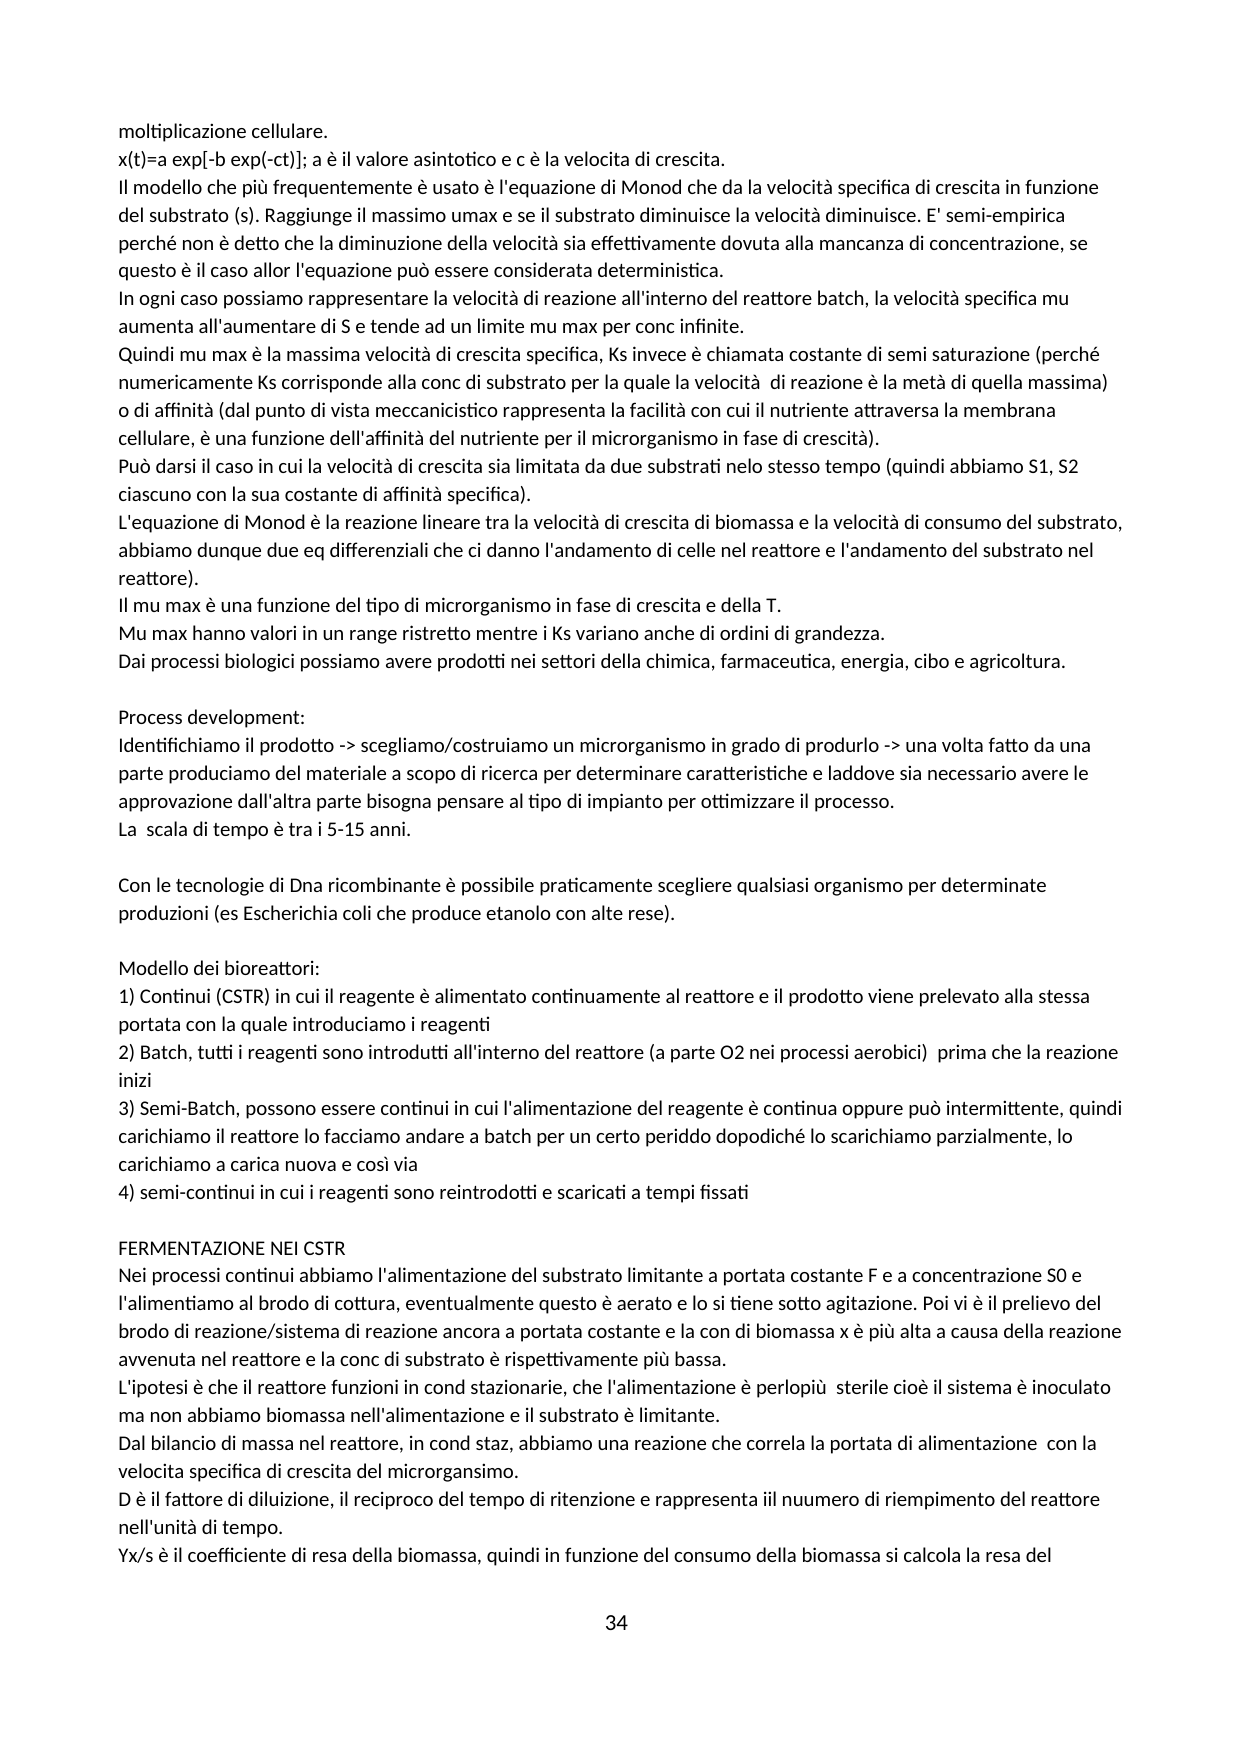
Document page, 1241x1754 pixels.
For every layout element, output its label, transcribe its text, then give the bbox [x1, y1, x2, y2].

text D è il fattore di diluizione, il reciproco del tempo di ritenzione e rappresenta iil nuumero di riempimento del reattore nell'unità di tempo. Yx/s è il coefficiente di resa della biomassa, quindi in funzione del consumo della biomassa si calcola la resa del [118, 1486, 1124, 1567]
text moltiplicazione cellulare. x(t)=a exp[-b exp(-ct)]; a è il valore asintotico e c è la velocita di crescita. Il modello che più frequentemente è usato è l'equazione di Monod che da la velocità specifica di crescita in funzione del substrato (s). Raggiunge il massimo umax e se il substrato diminuisce la velocità diminuisce. E' semi-empirica perché non è detto che la diminuzione della velocità sia effettivamente dovuta alla mancanza di concentrazione, se questo è il caso allor l'equazione può essere considerata deterministica. In ogni caso possiamo rappresentare la velocità di reazione all'interno del reattore batch, la velocità specifica mu aumenta all'aumentare di S e tende ad un limite mu max per conc infinite. Quindi mu max è la massima velocità di crescita specifica, Ks invece è chiamata costante di semi saturazione (perché numericamente Ks corrisponde alla conc di substrato per la quale la velocità di reazione è la metà di quella massima) o di affinità (dal punto di vista meccanicistico rappresenta la facilità con cui il nutriente attraversa la membrana cellulare, è una funzione dell'affinità del nutriente per il microrganismo in fase di crescità). Può darsi il caso in cui la velocità di crescita sia limitata da due substrati nelo stesso tempo (quindi abbiamo S1, S2 ciascuno con la sua costante di affinità specifica). L'equazione di Monod è la reazione lineare tra la velocità di crescita di biomassa e la velocità di consumo del substrato, abbiamo dunque due eq differenziali che ci danno l'andamento di celle nel reattore e l'andamento del substrato nel reattore). Il mu max è una funzione del tipo di microrganismo in fase di crescita e della T. Mu max hanno valori in un range ristretto mentre i Ks variano anche di ordini di grandezza. Dai processi biologici possiamo avere prodotti nei settori della chimica, farmaceutica, energia, cibo e agricoltura. Process development: Identifichiamo il prodotto -> scegliamo/costruiamo un microrganismo in grado di produrlo -> una volta fatto da una parte produciamo del materiale a scopo di ricerca per determinare caratteristiche e laddove sia necessario avere le approvazione dall'altra parte bisogna pensare al tipo di impianto per ottimizzare il processo. La scala di tempo è tra i 5-15 anni. Con le tecnologie di Dna ricombinante è possibile praticamente scegliere qualsiasi organismo per determinate produzioni (es Escherichia coli che produce etanolo con alte rese). Modello dei bioreattori: 1) Continui (CSTR) in cui il reagente è alimentato continuamente al reattore e il prodotto viene prelevato alla stessa portata con la quale introduciamo i reagenti [118, 118, 1124, 1037]
text 4) semi-continui in cui i reagenti sono reintrodotti e scaricati a tempi fissati FERMENTAZIONE NEI CSTR Nei processi continui abbiamo l'alimentazione del substrato limitante a portata costante F e a concentrazione S0 e l'alimentiamo al brodo di cottura, eventualmente questo è aerato e lo si tiene sotto agitazione. Poi vi è il prelievo del brodo di reazione/sistema di reazione ancora a portata costante e la con di biomassa x è più alta a causa della reazione avvenuta nel reattore e la conc di substrato è rispettivamente più bassa. L'ipotesi è che il reattore funzioni in cond stazionarie, che l'alimentazione è perlopiù sterile cioè il sistema è inoculato ma non abbiamo biomassa nell'alimentazione e il substrato è limitante. Dal bilancio di massa nel reattore, in cond staz, abbiamo una reazione che correla la portata di alimentazione con la velocita specifica di crescita del microrgansimo. [118, 1179, 1124, 1483]
text 2) Batch, tutti i reagenti sono introdutti all'interno del reattore (a parte O2 nei processi aerobici) prima che la reazione inizi 3) Semi-Batch, possono essere continui in cui l'alimentazione del reagente è continua oppure può intermittente, quindi carichiamo il reattore lo facciamo andare a batch per un certo periddo dopodiché lo scarichiamo parzialmente, lo carichiamo a carica nuova e così via [118, 1039, 1124, 1176]
